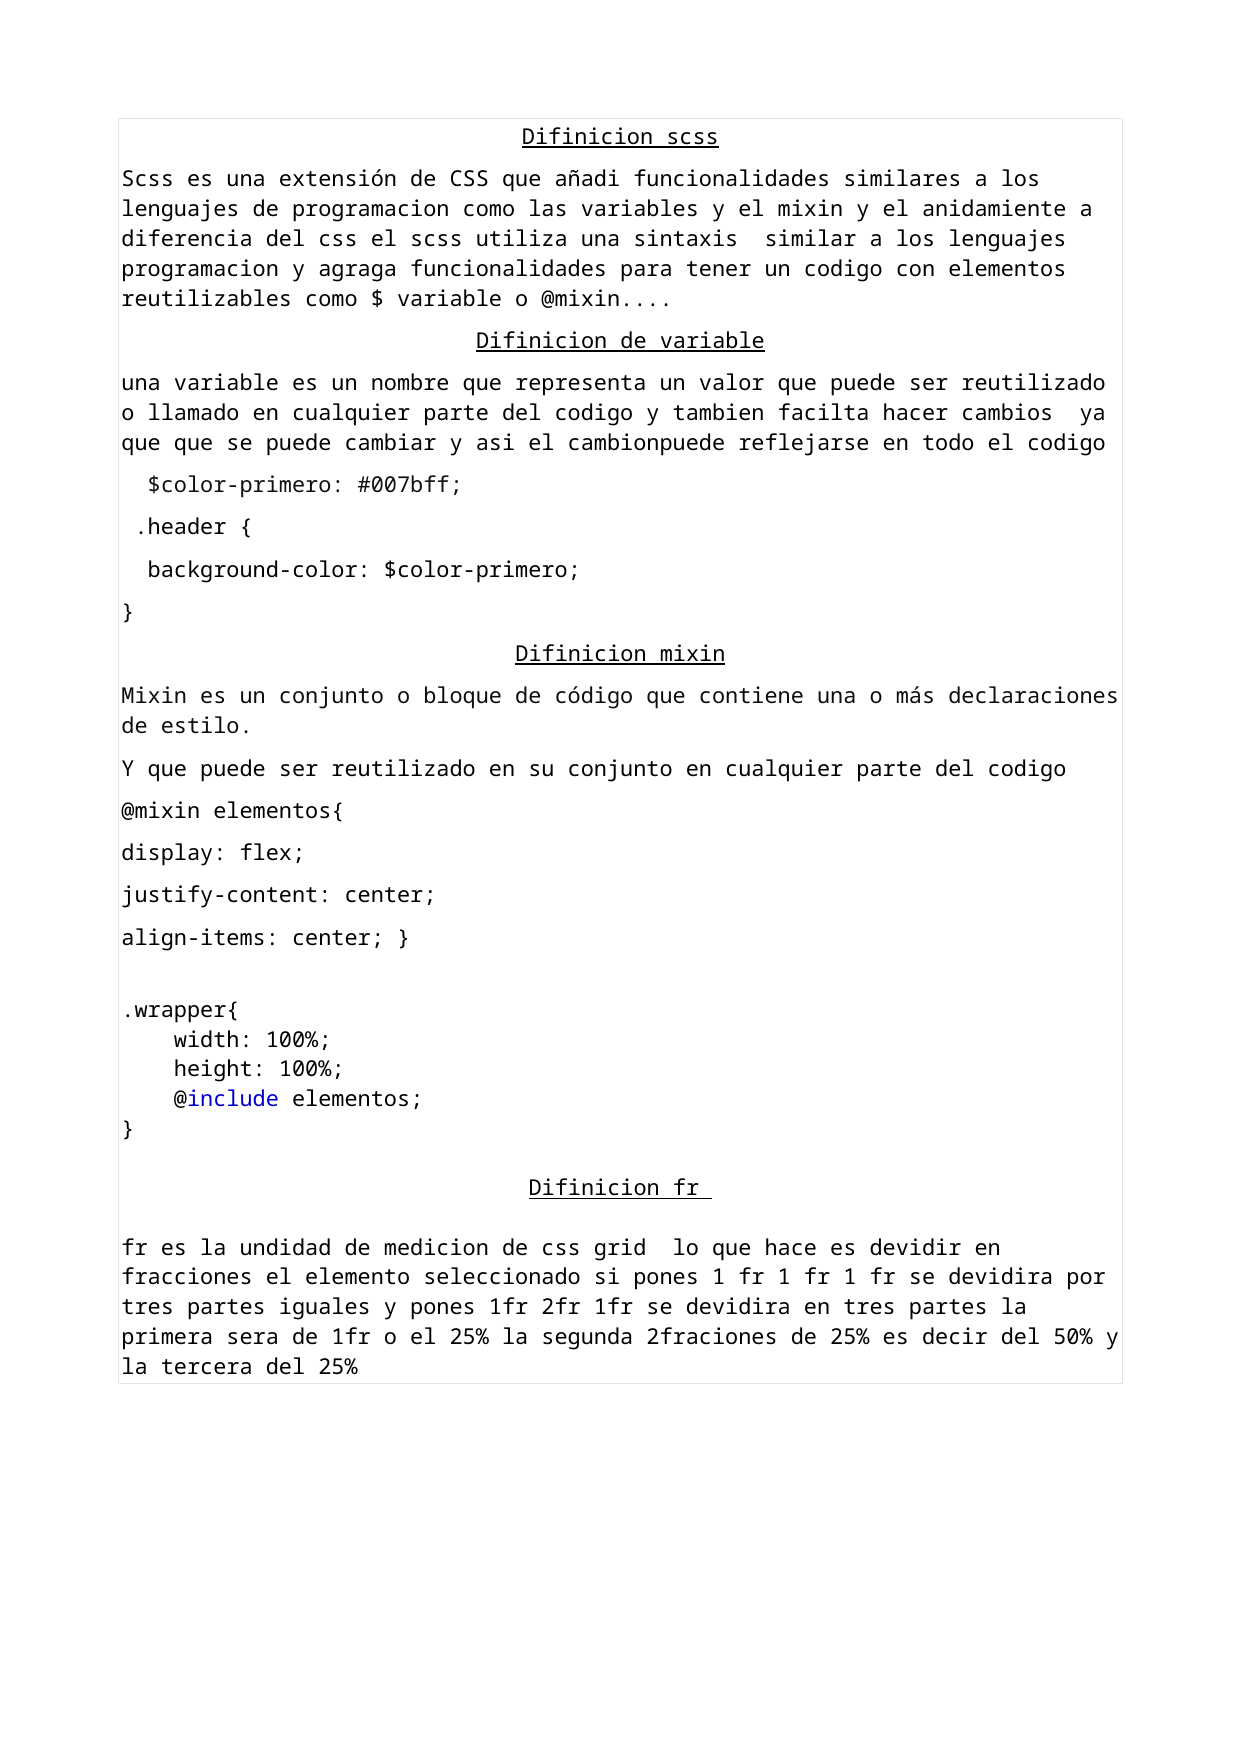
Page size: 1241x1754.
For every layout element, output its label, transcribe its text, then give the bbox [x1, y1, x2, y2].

text Difinicion de variable [119, 322, 1122, 355]
text @mixin elementos{ [119, 792, 1122, 825]
text background-color: $color-primero; [119, 551, 1122, 583]
text fr es la undidad de medicion de css grid lo que hace es devidir en fracciones el elemento seleccionado si pones 1 fr 1 fr 1 fr se devidira por tres partes iguales y pones 1fr 2fr 1fr se devidira en tres partes la primera sera de 1fr o el 25% la segunda 2fraciones de 25% es decir del 50% y la tercera del 25% [119, 1228, 1122, 1383]
text justify-content: center; [119, 876, 1122, 909]
text } [119, 1110, 1122, 1143]
text height: 100%; [119, 1050, 1122, 1080]
text } [119, 593, 1122, 626]
text .wrapper{ [119, 991, 1122, 1021]
text Mixin es un conjunto o bloque de código que contiene una o más declaraciones de estilo. [119, 677, 1122, 740]
text .header { [119, 508, 1122, 541]
text Difinicion scss [119, 119, 1122, 151]
text Scss es una extensión de CSS que añadi funcionalidades similares a los lenguajes de programacion como las variables y el mixin y el anidamiente a diferencia del css el scss utiliza una sintaxis similar a los lenguajes programacion y agraga funcionalidades para tener un codigo con elementos reutilizables como $ variable o @mixin.... [119, 160, 1122, 312]
text align-items: center; } [119, 919, 1122, 952]
text $color-primero: #007bff; [119, 466, 1122, 499]
text Difinicion fr [119, 1169, 1122, 1202]
text una variable es un nombre que representa un valor que puede ser reutilizado o llamado en cualquier parte del codigo y tambien facilta hacer cambios ya que que se puede cambiar y asi el cambionpuede reflejarse en todo el codigo [119, 364, 1122, 457]
text Y que puede ser reutilizado en su conjunto en cualquier parte del codigo [119, 749, 1122, 782]
text @include elementos; [119, 1080, 1122, 1110]
text width: 100%; [119, 1021, 1122, 1050]
text display: flex; [119, 834, 1122, 867]
text Difinicion mixin [119, 635, 1122, 668]
